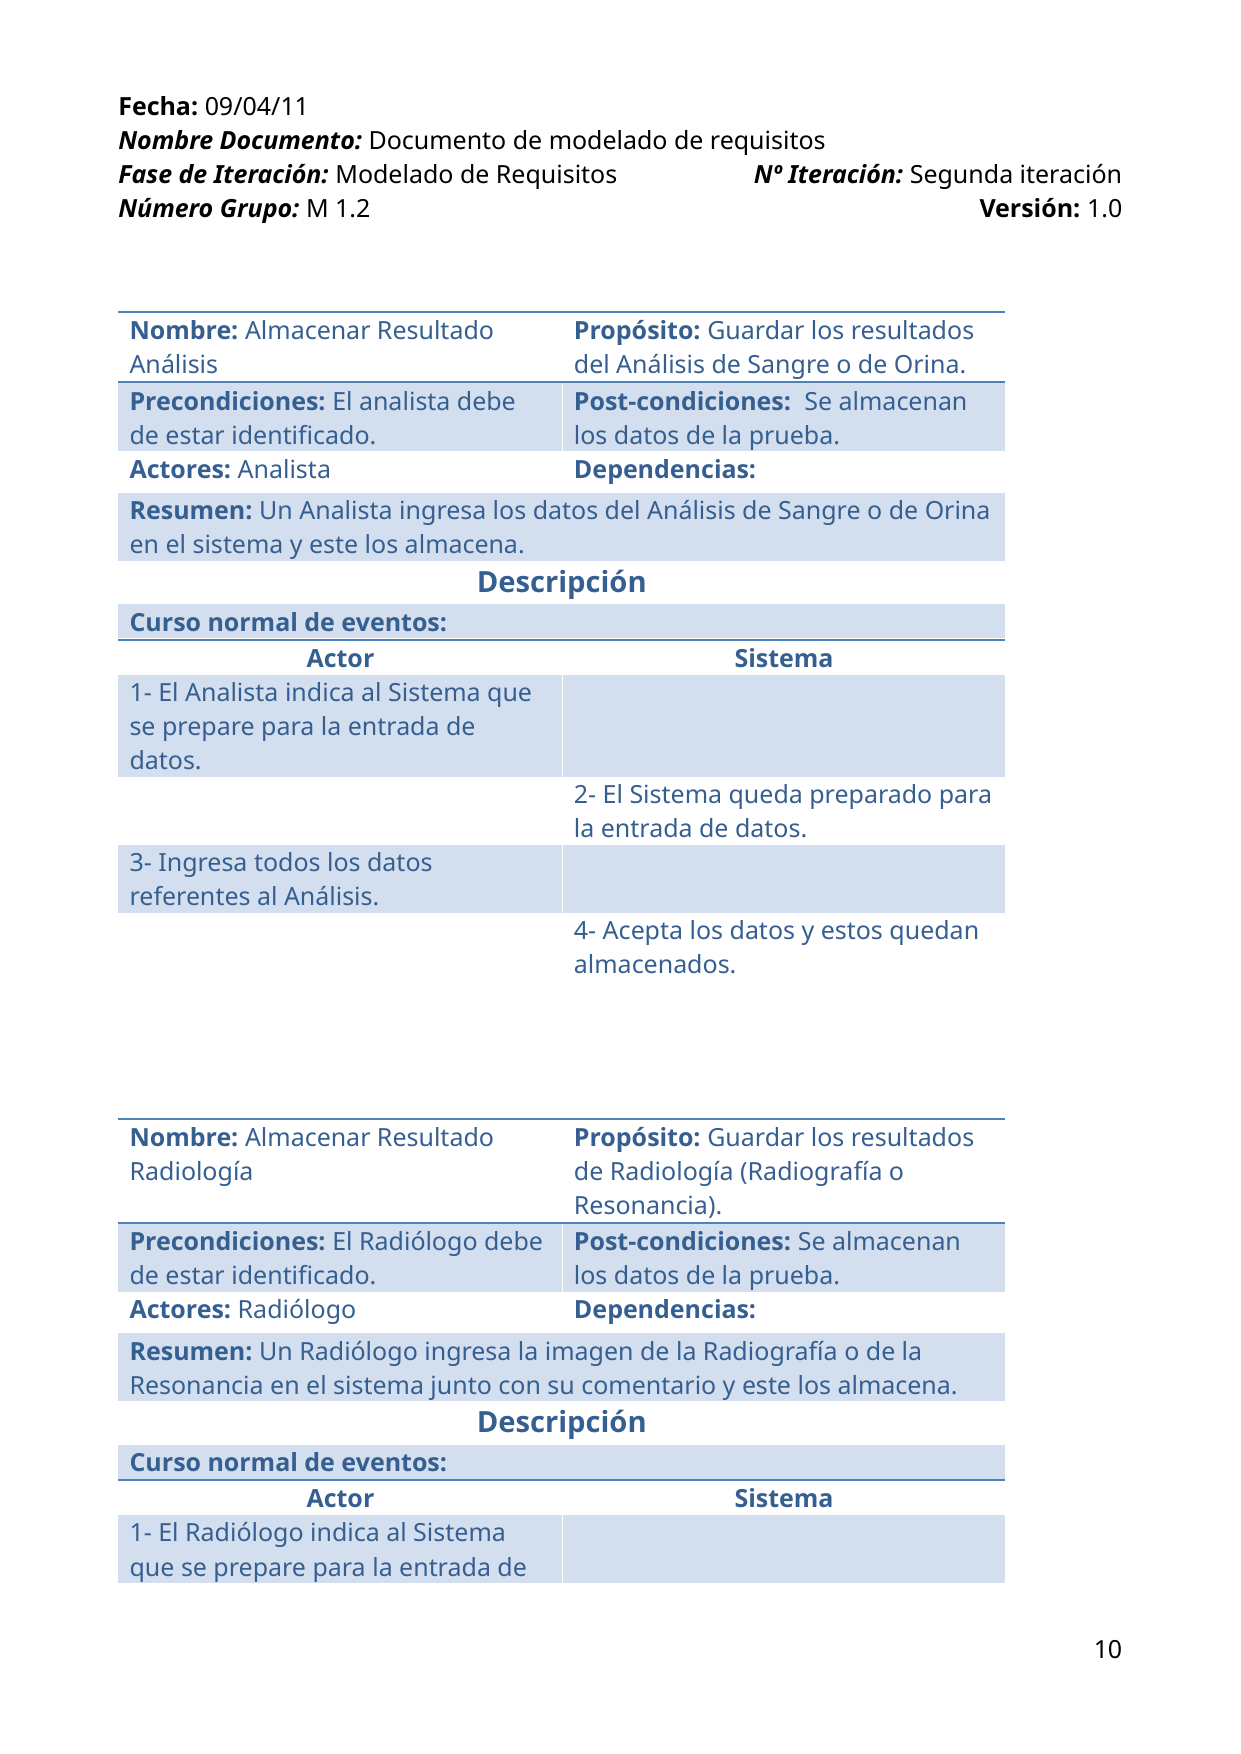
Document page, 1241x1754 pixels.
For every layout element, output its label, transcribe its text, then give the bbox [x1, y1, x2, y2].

table_cell Sistema [563, 641, 1005, 674]
table_cell Sistema [563, 1481, 1005, 1515]
table_cell Actor [118, 1481, 562, 1515]
table_cell [563, 845, 1005, 913]
table_cell Resumen: Un Radiólogo ingresa la imagen de la Radiografía o de la Resonancia en el sistema junto con su comentario y este los almacena. [118, 1333, 1005, 1401]
table_header Propósito: Guardar los resultados del Análisis de Sangre o de Orina. [563, 313, 1005, 381]
table_cell Post-condiciones: Se almacenan los datos de la prueba. [563, 383, 1005, 451]
table_cell Curso normal de eventos: [118, 1445, 1005, 1479]
table_cell [563, 1515, 1005, 1583]
table_cell 1- El Analista indica al Sistema que se prepare para la entrada de datos. [118, 675, 562, 777]
table_header Nombre: Almacenar Resultado Análisis [118, 313, 562, 381]
table_cell Actores: Radiólogo [118, 1292, 562, 1333]
table_cell Descripción [118, 1401, 1005, 1445]
table_cell [563, 675, 1005, 777]
table_cell Dependencias: [563, 1292, 1005, 1333]
table_header Propósito: Guardar los resultados de Radiología (Radiografía o Resonancia). [563, 1120, 1005, 1222]
table_cell Curso normal de eventos: [118, 604, 1005, 638]
table_cell Dependencias: [563, 451, 1005, 493]
table_cell [118, 913, 562, 981]
table_cell Post-condiciones: Se almacenan los datos de la prueba. [563, 1224, 1005, 1292]
table_header Nombre: Almacenar Resultado Radiología [118, 1120, 562, 1222]
table_cell 4- Acepta los datos y estos quedan almacenados. [563, 913, 1005, 981]
table_cell Precondiciones: El Radiólogo debe de estar identificado. [118, 1224, 562, 1292]
table_cell Actor [118, 641, 562, 674]
table_cell Descripción [118, 561, 1005, 604]
table_cell 1- El Radiólogo indica al Sistema que se prepare para la entrada de [118, 1515, 562, 1583]
table_cell Precondiciones: El analista debe de estar identificado. [118, 383, 562, 451]
table_cell Resumen: Un Analista ingresa los datos del Análisis de Sangre o de Orina en el sistema y este los almacena. [118, 493, 1005, 561]
table_cell Actores: Analista [118, 451, 562, 493]
table_cell 3- Ingresa todos los datos referentes al Análisis. [118, 845, 562, 913]
table_cell [118, 777, 562, 845]
table_cell 2- El Sistema queda preparado para la entrada de datos. [563, 777, 1005, 845]
